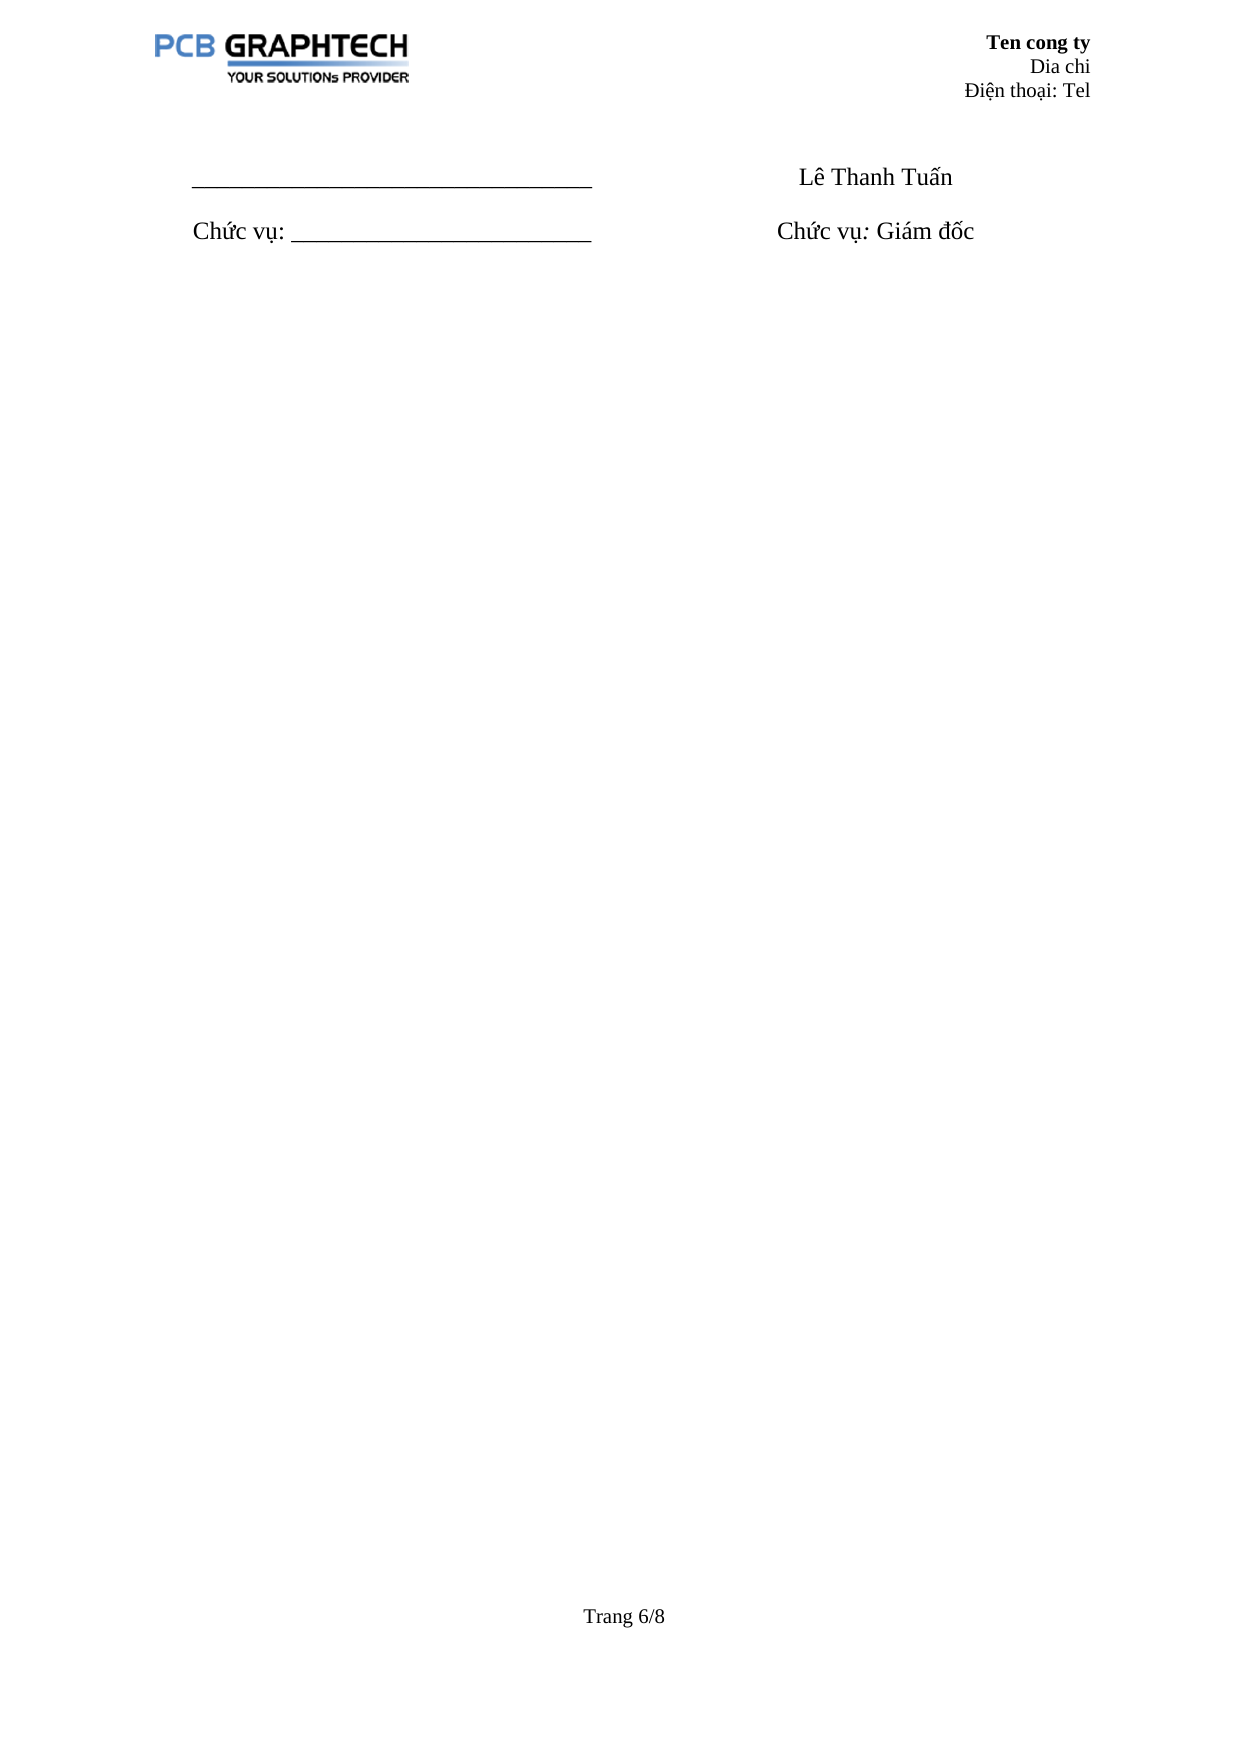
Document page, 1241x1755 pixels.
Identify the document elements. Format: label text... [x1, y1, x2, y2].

table_header ________________________________ Chức vụ: ________________________ [150, 150, 634, 257]
table_header Lê Thanh Tuấn Chức vụ: Giám đốc [634, 150, 1117, 257]
picture [151, 26, 412, 94]
